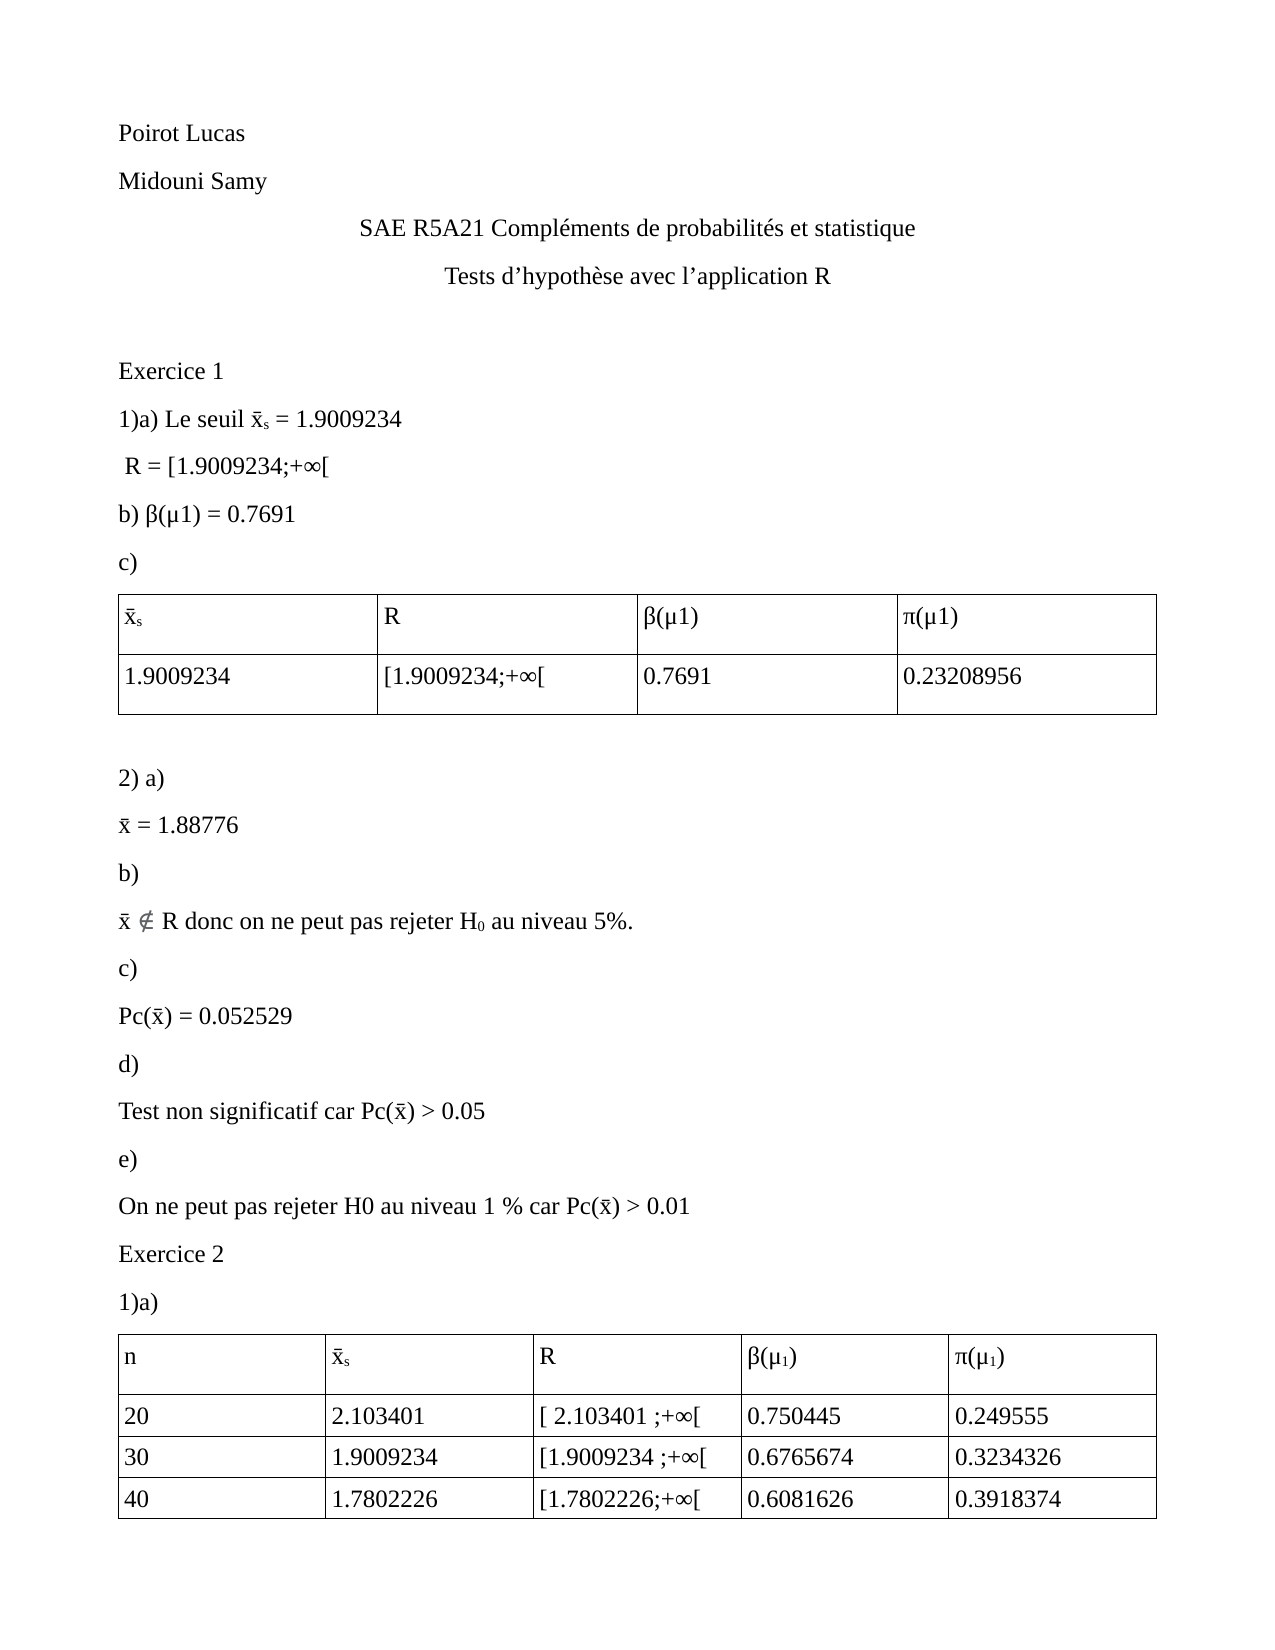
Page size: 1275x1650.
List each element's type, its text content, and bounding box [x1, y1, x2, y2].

text Test non significatif car Pc(x̄) > 0.05 [118, 1096, 1157, 1125]
table_header n [119, 1335, 325, 1394]
table_cell 0.750445 [742, 1395, 948, 1436]
table_cell 1.9009234 [119, 655, 377, 714]
text Poirot Lucas [118, 118, 1157, 147]
text 1)a) Le seuil x̄s = 1.9009234 [118, 404, 1157, 432]
text 1)a) [118, 1287, 1157, 1315]
text R = [1.9009234;+∞[ [118, 451, 1157, 480]
table_cell 30 [119, 1437, 325, 1477]
table_cell 1.7802226 [326, 1478, 533, 1518]
table_cell 0.249555 [949, 1395, 1156, 1436]
text 2) a) [118, 763, 1157, 792]
text SAE R5A21 Compléments de probabilités et statistique [118, 213, 1157, 242]
text x̄ ∉ R donc on ne peut pas rejeter H0 au niveau 5%. [118, 906, 1157, 934]
text c) [118, 547, 1157, 575]
table_cell 20 [119, 1395, 325, 1436]
text Pc(x̄) = 0.052529 [118, 1001, 1157, 1030]
table_cell 0.3234326 [949, 1437, 1156, 1477]
table_header R [534, 1335, 741, 1394]
table_cell 0.23208956 [898, 655, 1156, 714]
text Exercice 1 [118, 356, 1157, 385]
table_cell 0.7691 [638, 655, 897, 714]
table_cell [1.9009234;+∞[ [378, 655, 637, 714]
table_cell 0.3918374 [949, 1478, 1156, 1518]
table_header x̄s [119, 595, 377, 654]
table_cell 0.6765674 [742, 1437, 948, 1477]
text b) [118, 858, 1157, 887]
text e) [118, 1144, 1157, 1173]
table_cell [1.7802226;+∞[ [534, 1478, 741, 1518]
table_header π(μ1) [898, 595, 1156, 654]
table_header x̄s [326, 1335, 533, 1394]
table_cell [1.9009234 ;+∞[ [534, 1437, 741, 1477]
text On ne peut pas rejeter H0 au niveau 1 % car Pc(x̄) > 0.01 [118, 1191, 1157, 1220]
table_header π(μ1) [949, 1335, 1156, 1394]
table_header β(μ1) [638, 595, 897, 654]
table_cell [ 2.103401 ;+∞[ [534, 1395, 741, 1436]
text Tests d’hypothèse avec l’application R [118, 261, 1157, 290]
text d) [118, 1049, 1157, 1077]
table_cell 2.103401 [326, 1395, 533, 1436]
text b) β(μ1) = 0.7691 [118, 499, 1157, 528]
table_header β(μ1) [742, 1335, 948, 1394]
text Midouni Samy [118, 166, 1157, 194]
text Exercice 2 [118, 1239, 1157, 1268]
table_cell 0.6081626 [742, 1478, 948, 1518]
text c) [118, 953, 1157, 982]
text x̄ = 1.88776 [118, 811, 1157, 839]
table_cell 1.9009234 [326, 1437, 533, 1477]
table_cell 40 [119, 1478, 325, 1518]
table_header R [378, 595, 637, 654]
